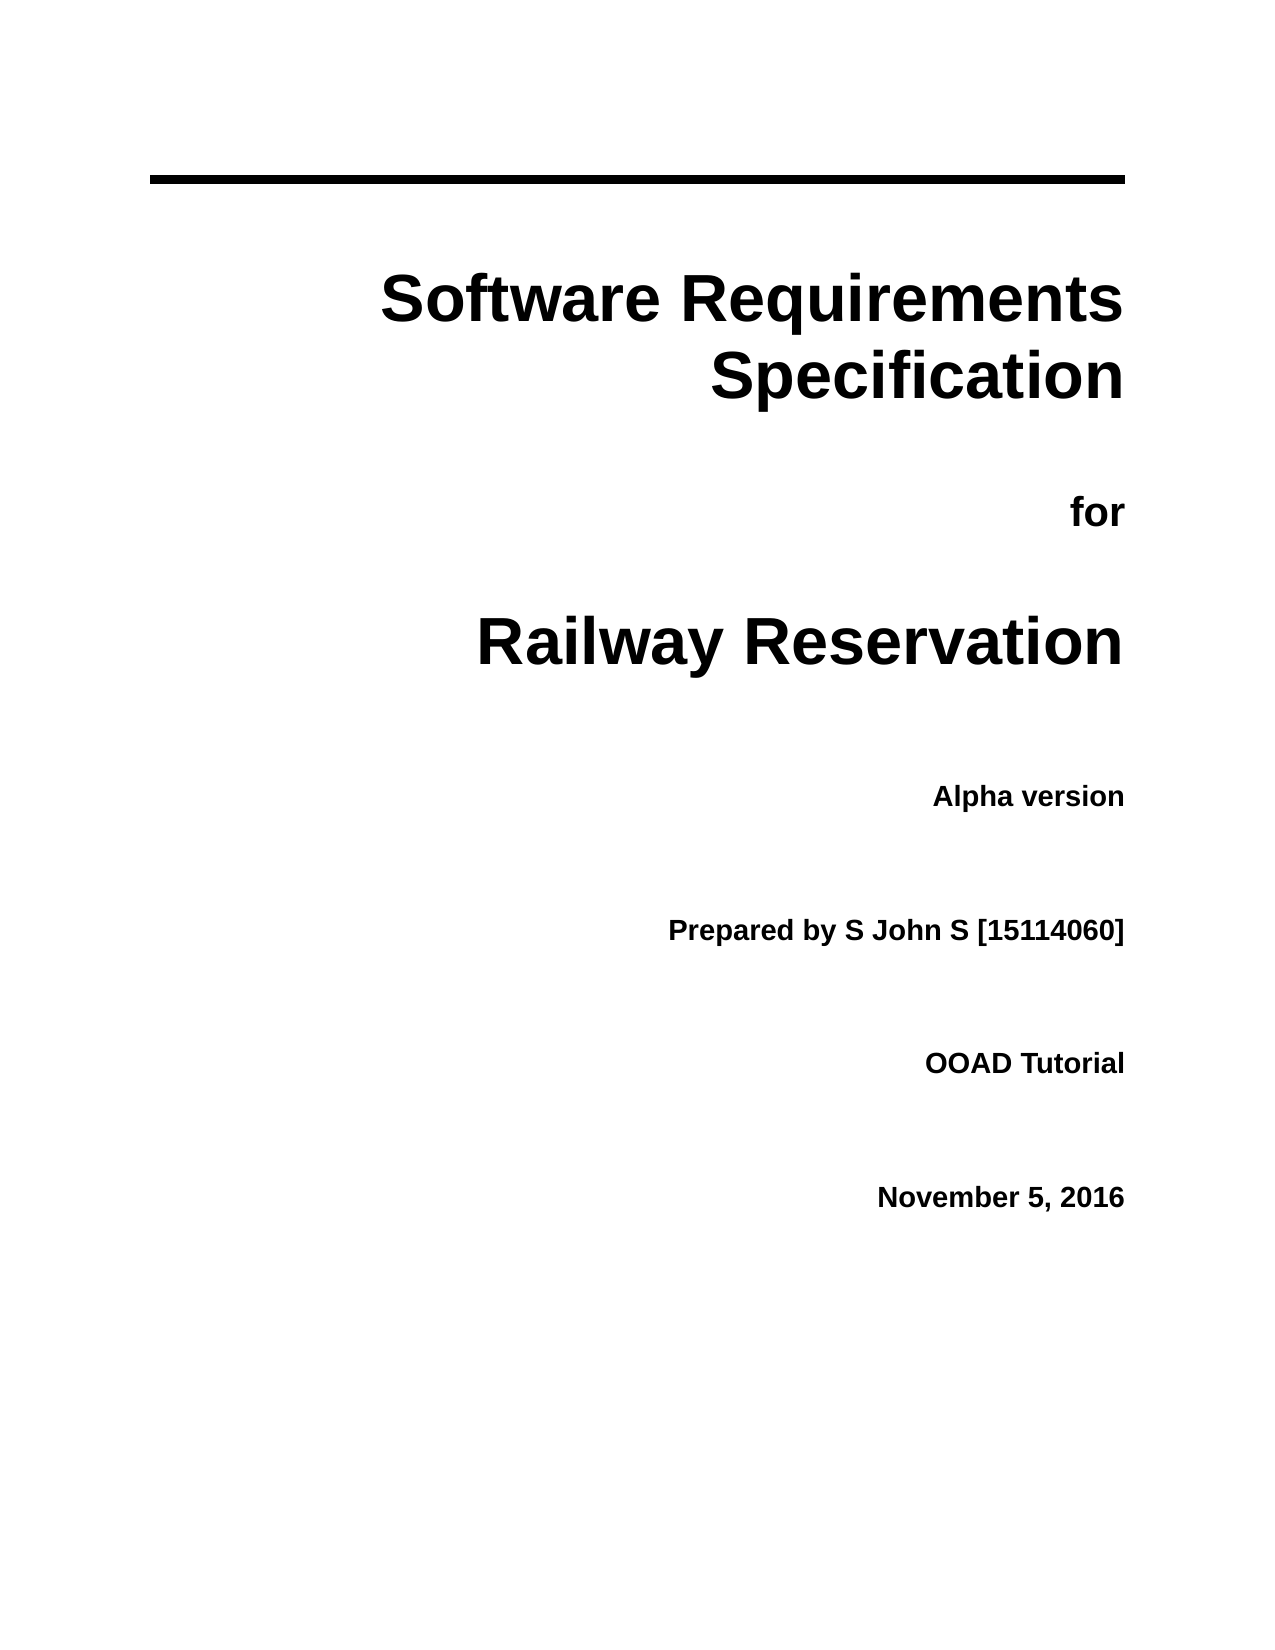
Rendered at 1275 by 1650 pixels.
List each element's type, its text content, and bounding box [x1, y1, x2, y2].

text Alpha version [150, 779, 1125, 812]
subtitle Railway Reservation [150, 602, 1125, 679]
subtitle Software Requirements Specification [150, 259, 1125, 413]
text OOAD Tutorial [150, 1046, 1125, 1079]
text Prepared by S John S [15114060] [150, 912, 1125, 946]
subtitle for [150, 488, 1125, 536]
text November 5, 2016 [150, 1179, 1125, 1213]
